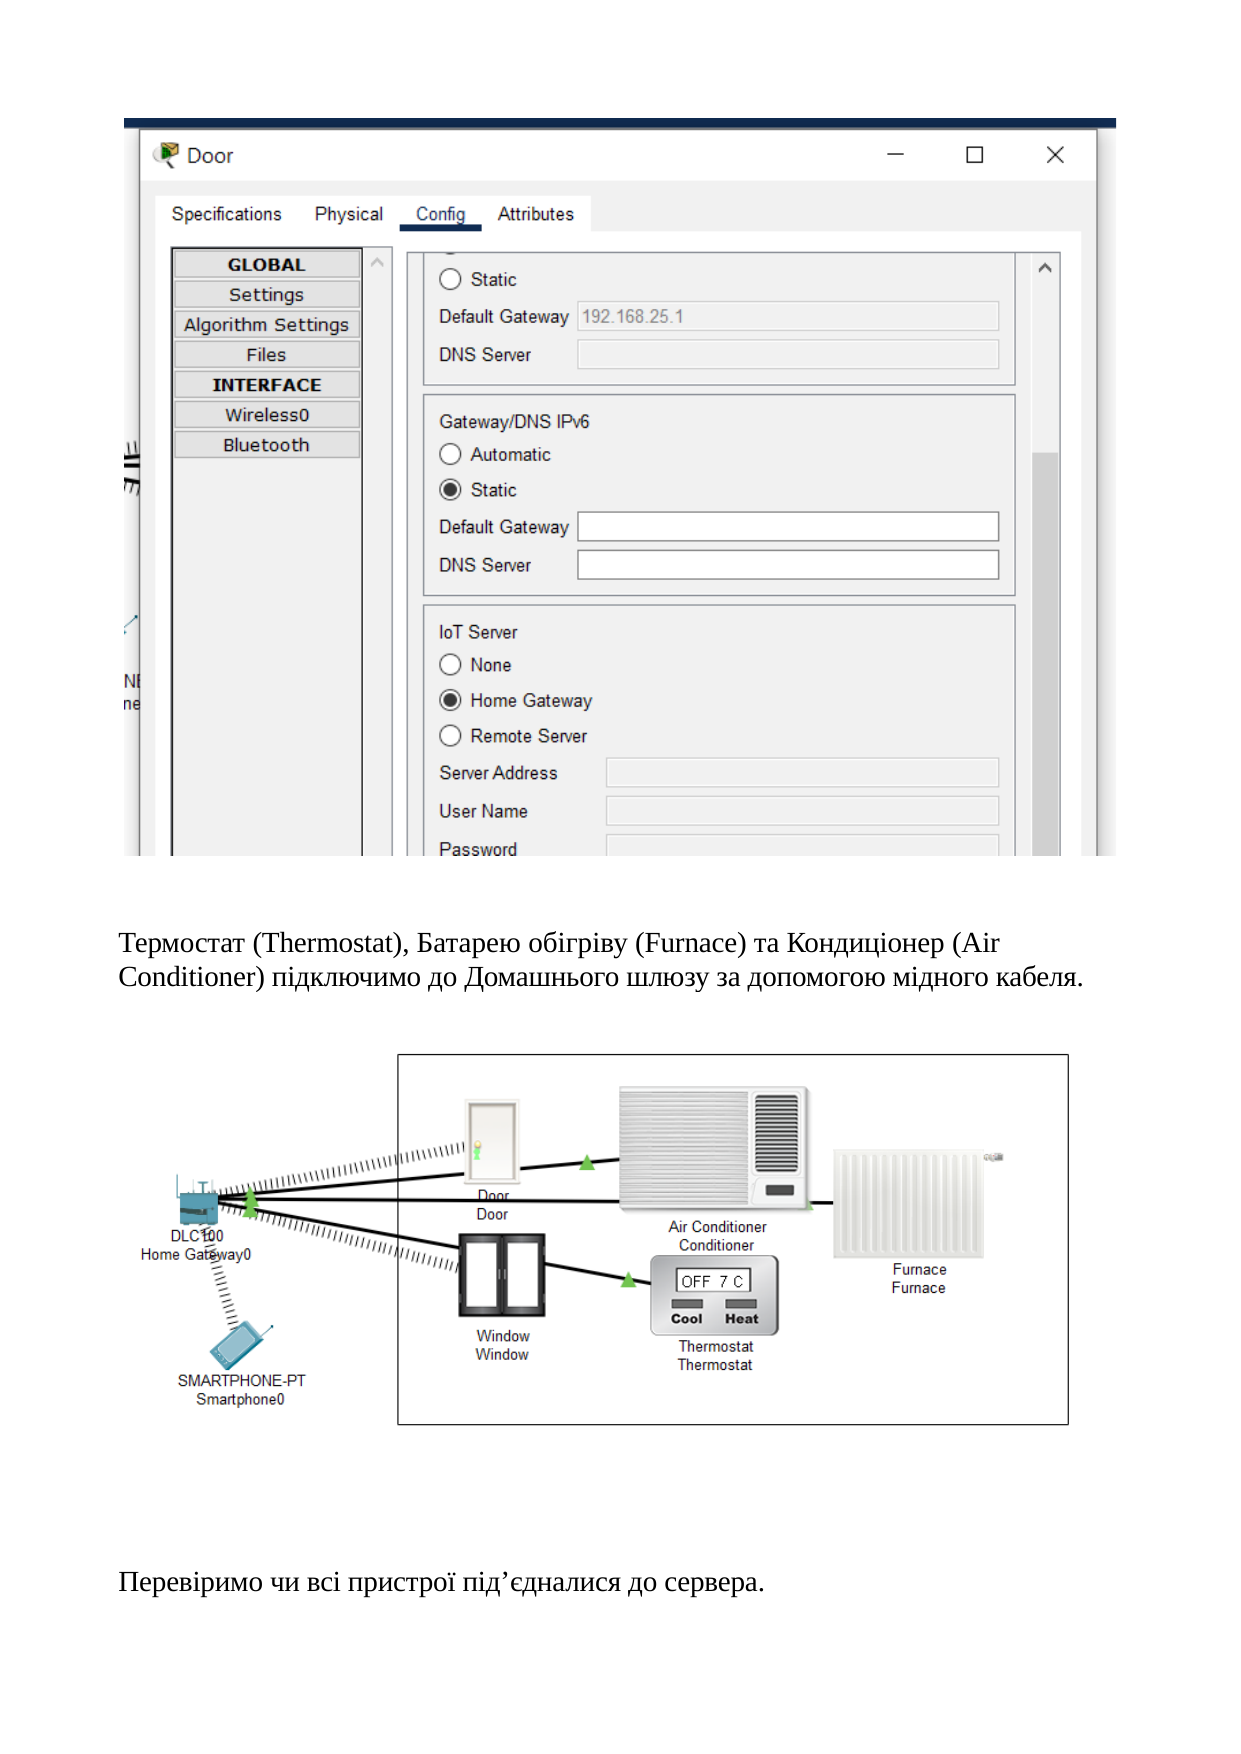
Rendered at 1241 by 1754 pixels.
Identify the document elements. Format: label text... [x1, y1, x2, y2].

picture [124, 118, 1117, 856]
list Перевіримо чи всі пристрої під’єдналися до сервера. [118, 1564, 1122, 1598]
picture [118, 992, 1123, 1523]
list Термостат (Thermostat), Батарею обігріву (Furnace) та Кондиціонер (Air Conditioner) підключимо до Домашнього шлюзу за допомогою мідного кабеля. [118, 925, 1122, 992]
